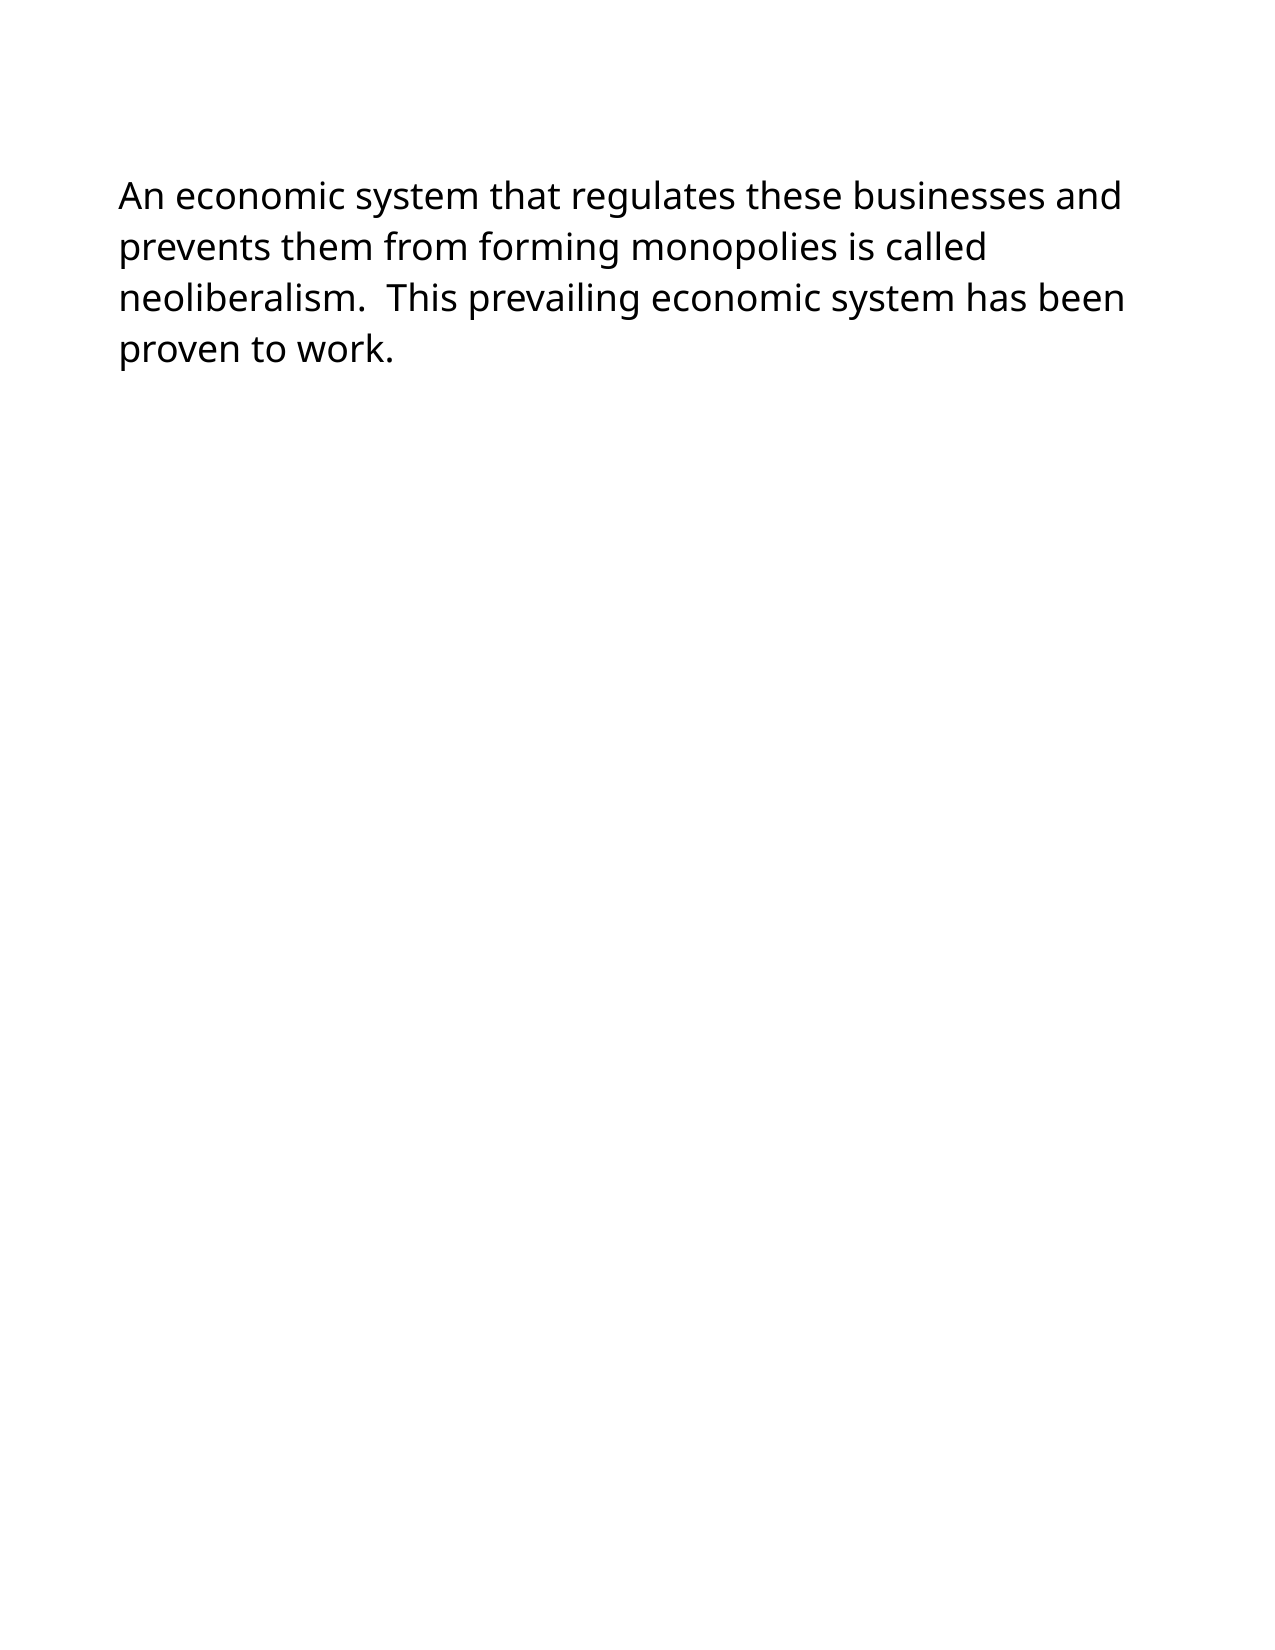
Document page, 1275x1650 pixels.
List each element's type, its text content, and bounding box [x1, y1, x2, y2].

text An economic system that regulates these businesses and prevents them from forming monopolies is called neoliberalism. This prevailing economic system has been proven to work. [118, 169, 1157, 373]
